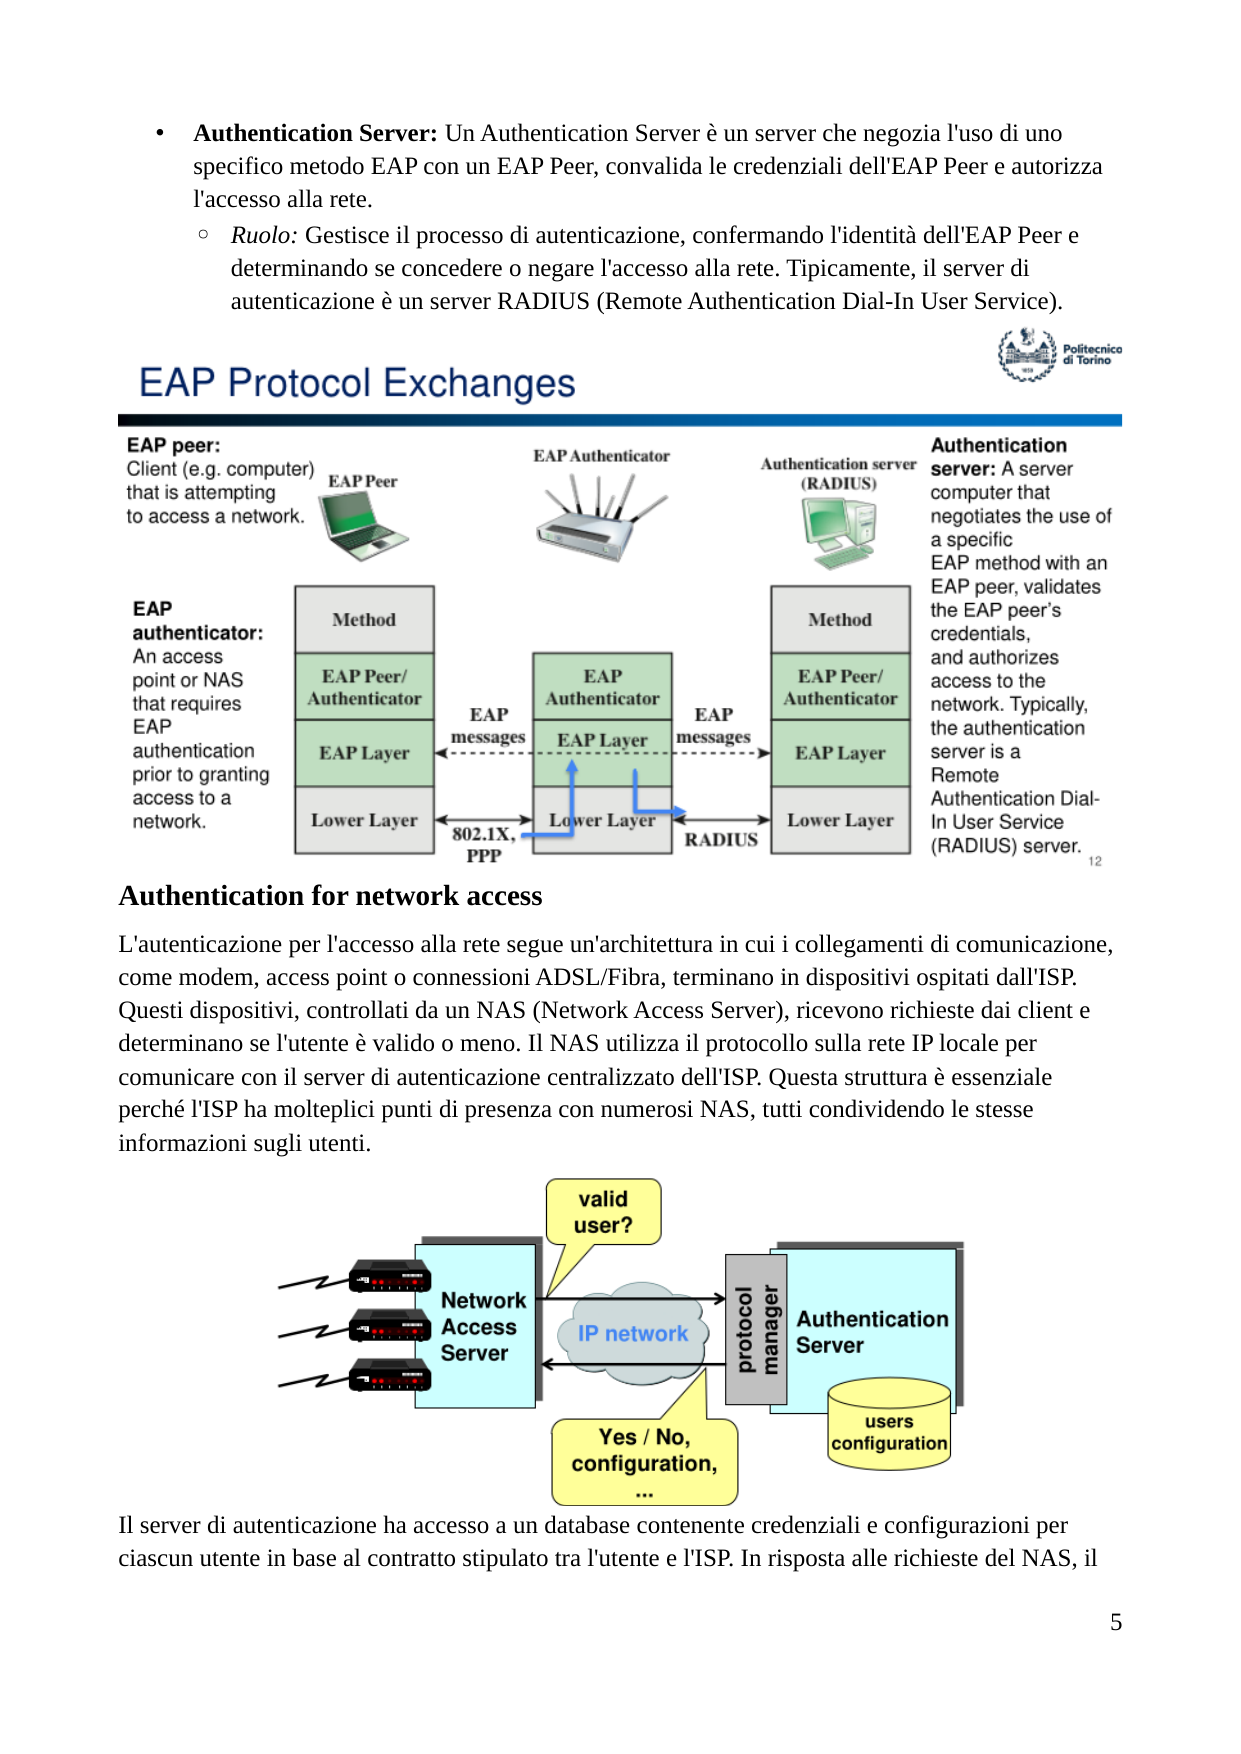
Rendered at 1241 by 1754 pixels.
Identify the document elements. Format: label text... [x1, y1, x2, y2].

picture [271, 1174, 970, 1506]
subtitle Authentication for network access [118, 874, 1122, 912]
list Authentication Server: Un Authentication Server è un server che negozia l'uso di uno specifico metodo EAP con un EAP Peer, convalida le credenziali dell'EAP Peer e autorizza l'accesso alla rete. [156, 118, 1122, 213]
picture [118, 320, 1123, 874]
text Il server di autenticazione ha accesso a un database contenente credenziali e configurazioni per ciascun utente in base al contratto stipulato tra l'utente e l'ISP. In risposta alle richieste del NAS, il [118, 1175, 1122, 1572]
list Ruolo: Gestisce il processo di autenticazione, confermando l'identità dell'EAP Peer e determinando se concedere o negare l'accesso alla rete. Tipicamente, il server di autenticazione è un server RADIUS (Remote Authentication Dial-In User Service). [193, 220, 1122, 315]
text L'autenticazione per l'accesso alla rete segue un'architettura in cui i collegamenti di comunicazione, come modem, access point o connessioni ADSL/Fibra, terminano in dispositivi ospitati dall'ISP. Questi dispositivi, controllati da un NAS (Network Access Server), ricevono richieste dai client e determinano se l'utente è valido o meno. Il NAS utilizza il protocollo sulla rete IP locale per comunicare con il server di autenticazione centralizzato dell'ISP. Questa struttura è essenziale perché l'ISP ha molteplici punti di presenza con numerosi NAS, tutti condividendo le stesse informazioni sugli utenti. [118, 929, 1122, 1156]
